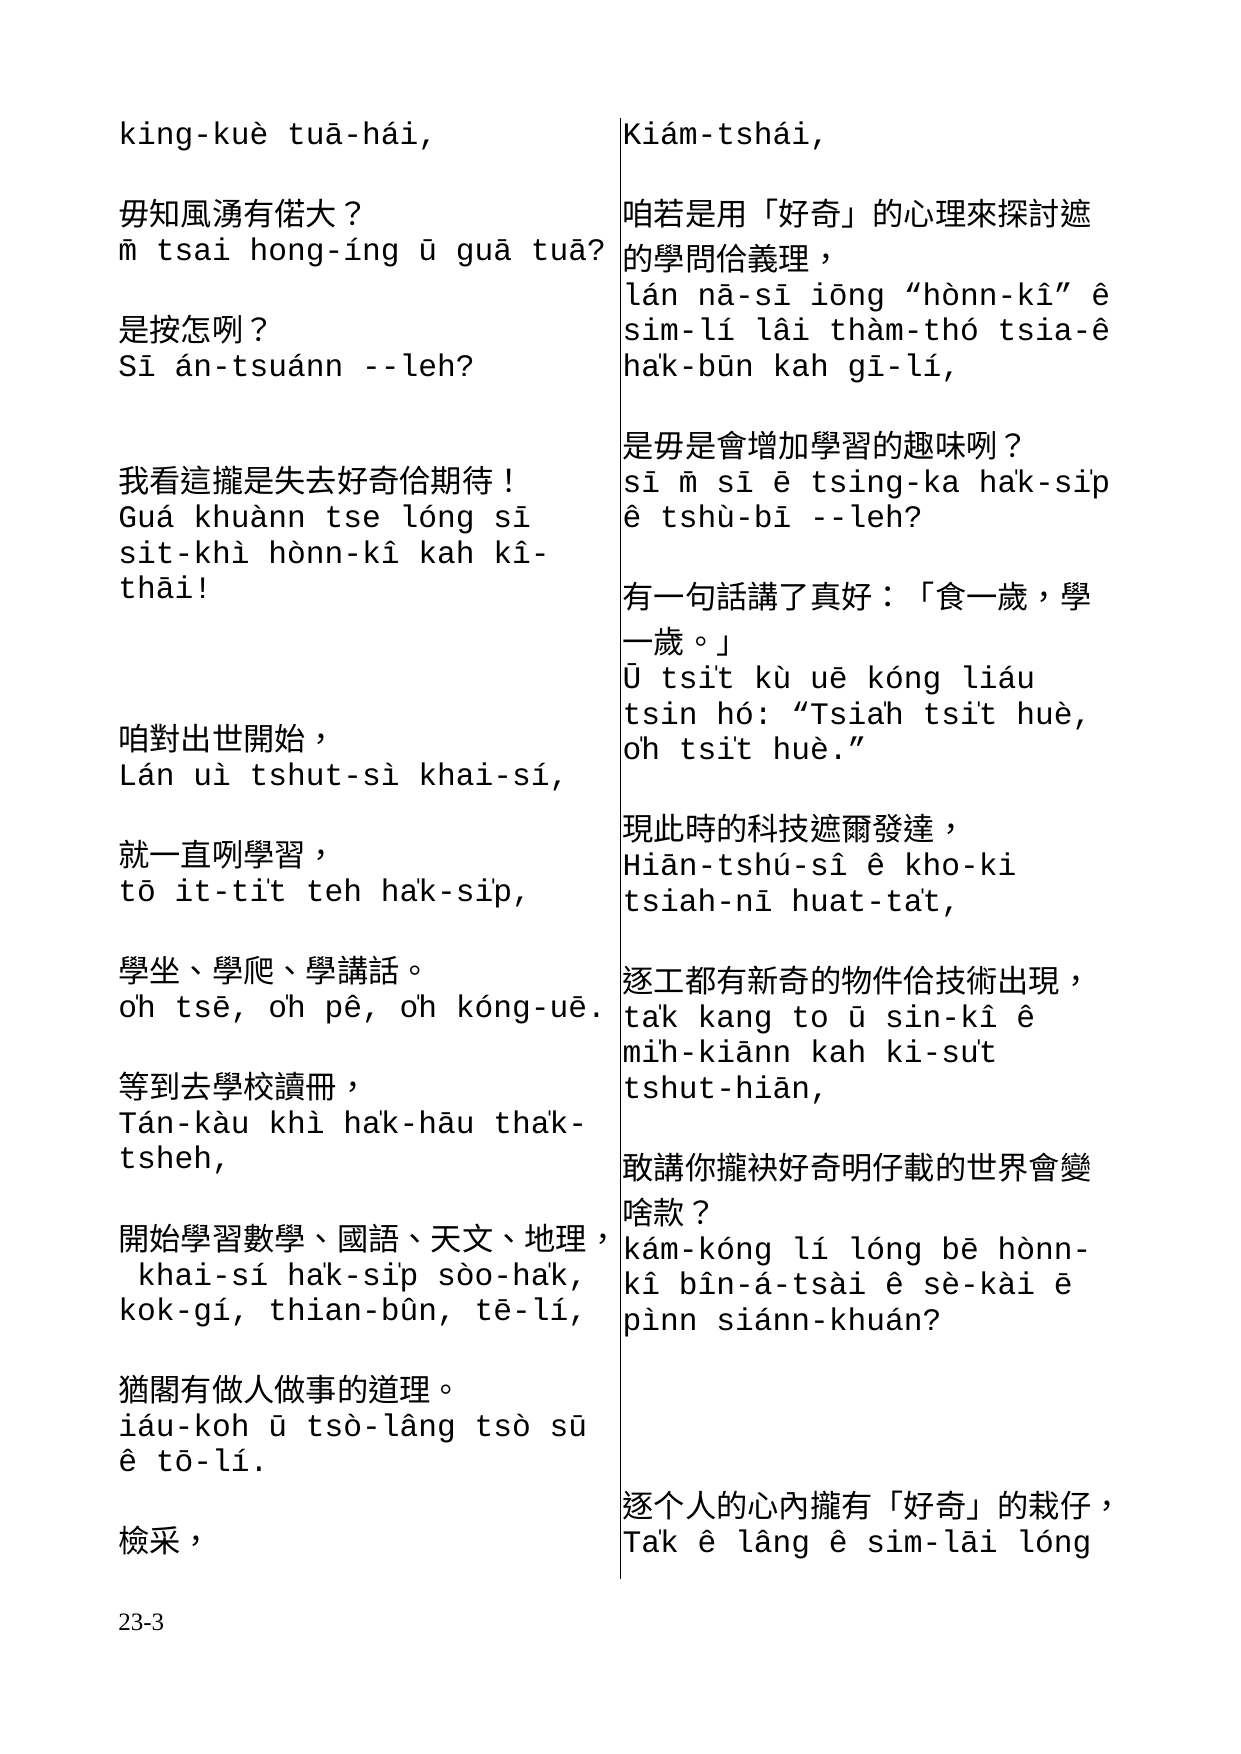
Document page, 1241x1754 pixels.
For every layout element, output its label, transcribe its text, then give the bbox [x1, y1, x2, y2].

text 咱若是用「好奇」的心理來探討遮的學問佮義理， [622, 189, 1122, 279]
text 我看這攏是失去好奇佮期待！ [118, 456, 618, 502]
text Ta̍k ê lâng ê sim-lāi lóng [622, 1526, 1122, 1562]
text o̍h tsē, o̍h pê, o̍h kóng-uē. [118, 991, 618, 1027]
text 檢采， [118, 1517, 618, 1562]
text king-kuè tuā-hái, [118, 118, 618, 153]
text Ū tsi̍t kù uē kóng liáu tsin hó: “Tsia̍h tsi̍t huè, o̍h tsi̍t huè.” [622, 663, 1122, 769]
text Lán uì tshut-sì khai-sí, [118, 759, 618, 795]
text 猶閣有做人做事的道理。 [118, 1365, 618, 1410]
text 逐工都有新奇的物件佮技術出現， [622, 956, 1122, 1001]
text 是毋是會增加學習的趣味咧？ [622, 421, 1122, 466]
text lán nā-sī iōng “hònn-kî” ê sim-lí lâi thàm-thó tsia-ê ha̍k-būn kah gī-lí, [622, 279, 1122, 386]
text 等到去學校讀冊， [118, 1062, 618, 1107]
text 是按怎咧？ [118, 305, 618, 350]
text Kiám-tshái, [622, 118, 1122, 153]
text ta̍k kang to ū sin-kî ê mi̍h-kiānn kah ki-su̍t tshut-hiān, [622, 1001, 1122, 1107]
text 毋知風湧有偌大？ [118, 189, 618, 234]
text Guá khuànn tse lóng sī sit-khì hònn-kî kah kî-thāi! [118, 502, 618, 608]
text 現此時的科技遮爾發達， [622, 804, 1122, 850]
text Hiān-tshú-sî ê kho-ki tsiah-nī huat-ta̍t, [622, 850, 1122, 921]
text tō it-ti̍t teh ha̍k-si̍p, [118, 875, 618, 911]
text 有一句話講了真好：「食一歲，學一歲。」 [622, 572, 1122, 663]
text Sī án-tsuánn --leh? [118, 350, 618, 386]
text Tán-kàu khì ha̍k-hāu tha̍k-tsheh, [118, 1107, 618, 1178]
text 咱對出世開始， [118, 714, 618, 759]
text m̄ tsai hong-íng ū guā tuā? [118, 234, 618, 269]
text 就一直咧學習， [118, 830, 618, 875]
text khai-sí ha̍k-si̍p sòo-ha̍k, kok-gí, thian-bûn, tē-lí, [118, 1259, 618, 1330]
text 學坐、學爬、學講話。 [118, 946, 618, 991]
text sī m̄ sī ē tsing-ka ha̍k-si̍p ê tshù-bī --leh? [622, 466, 1122, 537]
text iáu-koh ū tsò-lâng tsò sū ê tō-lí. [118, 1410, 618, 1481]
text kám-kóng lí lóng bē hònn-kî bîn-á-tsài ê sè-kài ē pìnn siánn-khuán? [622, 1233, 1122, 1339]
text 敢講你攏袂好奇明仔載的世界會變啥款？ [622, 1143, 1122, 1233]
text 開始學習數學、國語、天文、地理， [118, 1214, 618, 1259]
text 逐个人的心內攏有「好奇」的栽仔， [622, 1481, 1122, 1526]
